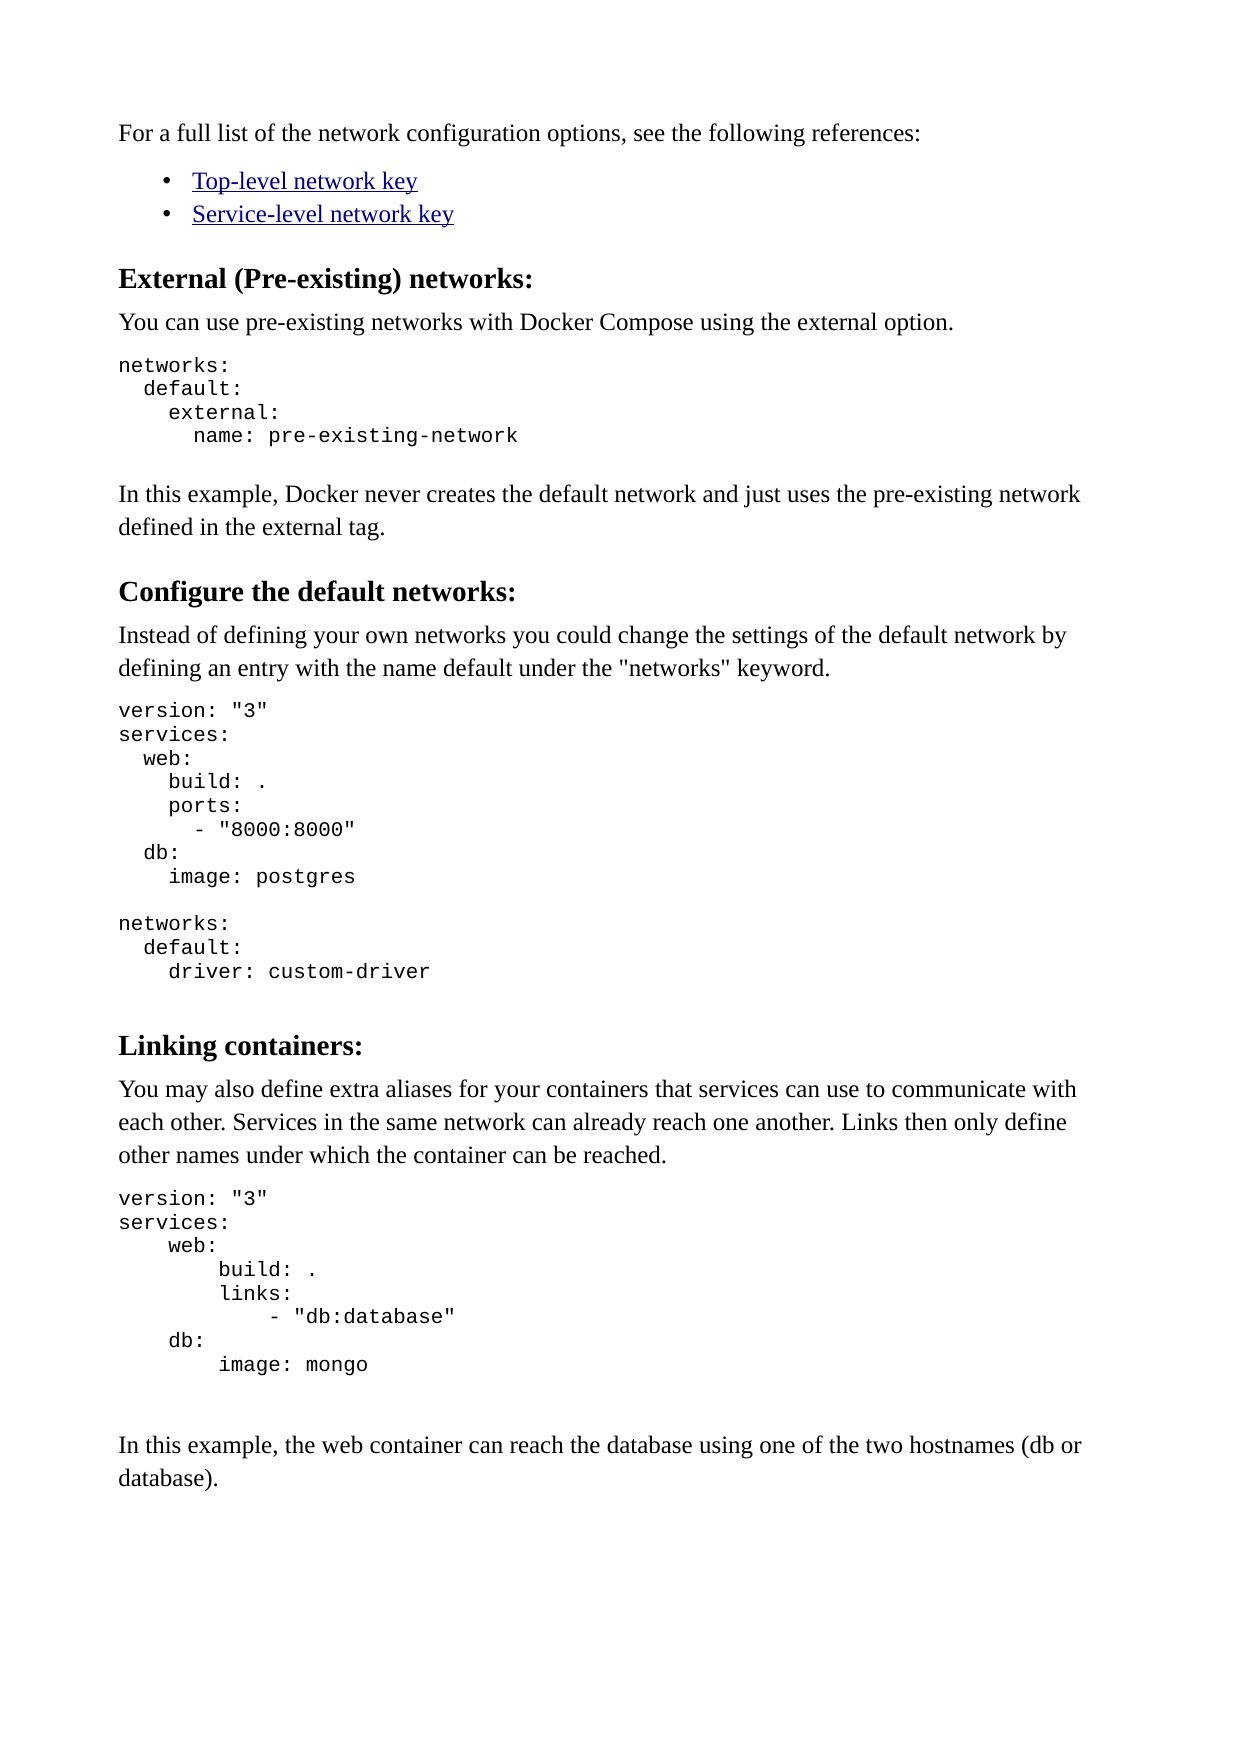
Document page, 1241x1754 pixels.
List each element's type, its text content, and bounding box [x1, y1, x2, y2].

text default: [118, 378, 1122, 402]
text In this example, Docker never creates the default network and just uses the pre-existing network defined in the external tag. [118, 479, 1122, 540]
text external: [118, 402, 1122, 426]
text driver: custom-driver [118, 961, 1122, 984]
text db: [118, 1330, 1122, 1353]
text db: [118, 842, 1122, 866]
text services: [118, 1212, 1122, 1235]
text You may also define extra aliases for your containers that services can use to communicate with each other. Services in the same network can already reach one another. Links then only define other names under which the container can be reached. [118, 1074, 1122, 1169]
text build: . [118, 771, 1122, 795]
subtitle Linking containers: [118, 1028, 1122, 1062]
text default: [118, 937, 1122, 961]
text For a full list of the network configuration options, see the following references: [118, 118, 1122, 147]
text - "8000:8000" [118, 819, 1122, 842]
text build: . [118, 1259, 1122, 1283]
text name: pre-existing-network [118, 426, 1122, 449]
text networks: [118, 913, 1122, 937]
text You can use pre-existing networks with Docker Compose using the external option. [118, 307, 1122, 336]
text Instead of defining your own networks you could change the settings of the default network by defining an entry with the name default under the "networks" keyword. [118, 620, 1122, 682]
text services: [118, 724, 1122, 748]
list Service-level network key [162, 199, 1122, 227]
text image: mongo [118, 1353, 1122, 1377]
text version: "3" [118, 701, 1122, 724]
text web: [118, 1235, 1122, 1259]
text links: [118, 1283, 1122, 1306]
text image: postgres [118, 866, 1122, 890]
subtitle External (Pre-existing) networks: [118, 261, 1122, 294]
text web: [118, 748, 1122, 771]
text version: "3" [118, 1188, 1122, 1212]
text networks: [118, 354, 1122, 378]
subtitle Configure the default networks: [118, 574, 1122, 607]
text - "db:database" [118, 1306, 1122, 1330]
list Top-level network key [162, 166, 1122, 194]
text ports: [118, 795, 1122, 819]
text In this example, the web container can reach the database using one of the two hostnames (db or database). [118, 1430, 1122, 1492]
